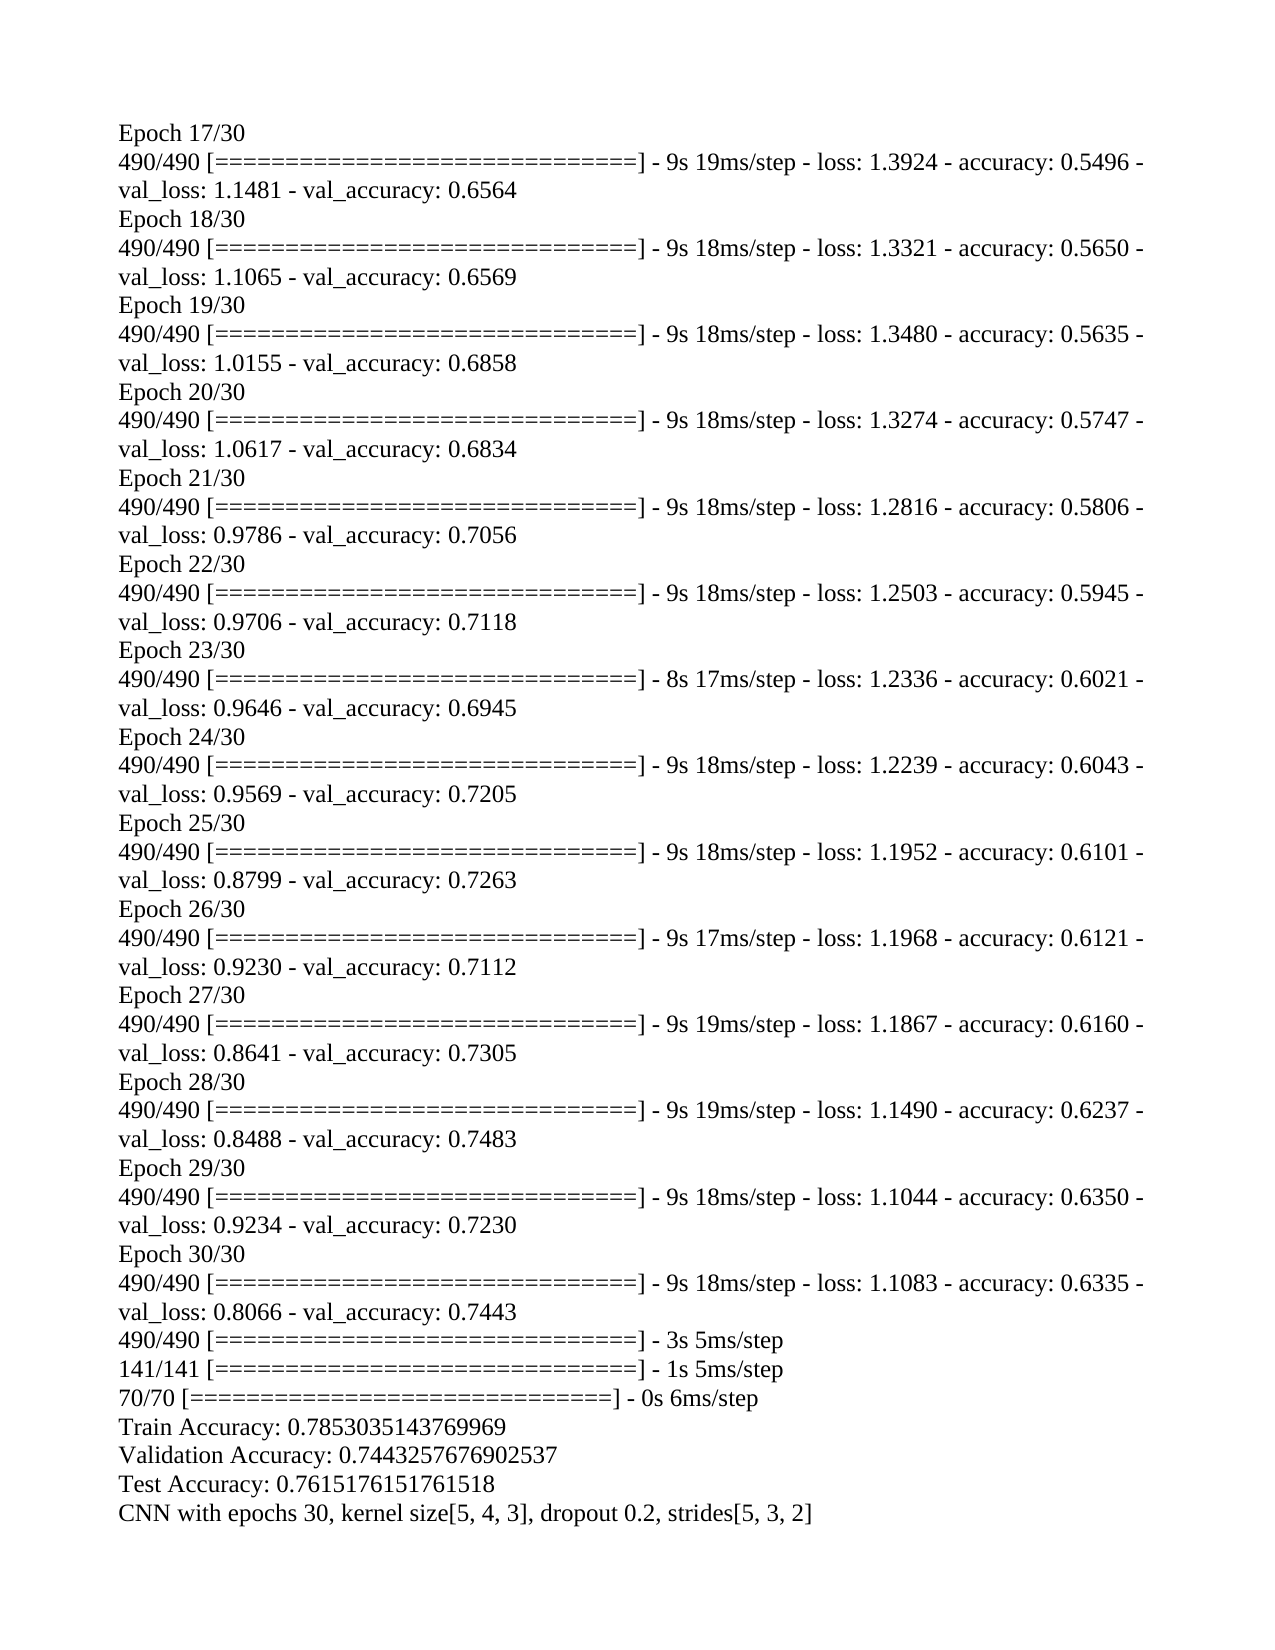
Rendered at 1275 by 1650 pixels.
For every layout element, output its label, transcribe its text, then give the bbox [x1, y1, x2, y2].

text Validation Accuracy: 0.7443257676902537 [118, 1441, 1157, 1469]
text Epoch 29/30 [118, 1153, 1157, 1182]
text CNN with epochs 30, kernel size[5, 4, 3], dropout 0.2, strides[5, 3, 2] [118, 1498, 1157, 1527]
text Epoch 17/30 [118, 118, 1157, 147]
text Epoch 18/30 [118, 204, 1157, 233]
text Epoch 27/30 [118, 981, 1157, 1009]
text 490/490 [==============================] - 9s 18ms/step - loss: 1.1083 - accuracy: 0.6335 - val_loss: 0.8066 - val_accuracy: 0.7443 [118, 1268, 1157, 1326]
text Epoch 28/30 [118, 1067, 1157, 1096]
text 490/490 [==============================] - 9s 18ms/step - loss: 1.2816 - accuracy: 0.5806 - val_loss: 0.9786 - val_accuracy: 0.7056 [118, 492, 1157, 549]
text Epoch 25/30 [118, 808, 1157, 837]
text Epoch 30/30 [118, 1239, 1157, 1268]
text 490/490 [==============================] - 9s 18ms/step - loss: 1.2239 - accuracy: 0.6043 - val_loss: 0.9569 - val_accuracy: 0.7205 [118, 751, 1157, 808]
text 490/490 [==============================] - 9s 18ms/step - loss: 1.1044 - accuracy: 0.6350 - val_loss: 0.9234 - val_accuracy: 0.7230 [118, 1182, 1157, 1239]
text Test Accuracy: 0.7615176151761518 [118, 1469, 1157, 1498]
text 490/490 [==============================] - 3s 5ms/step [118, 1326, 1157, 1354]
text 141/141 [==============================] - 1s 5ms/step [118, 1354, 1157, 1383]
text 70/70 [==============================] - 0s 6ms/step [118, 1383, 1157, 1412]
text Epoch 26/30 [118, 894, 1157, 923]
text 490/490 [==============================] - 9s 18ms/step - loss: 1.1952 - accuracy: 0.6101 - val_loss: 0.8799 - val_accuracy: 0.7263 [118, 837, 1157, 894]
text Epoch 22/30 [118, 549, 1157, 578]
text Epoch 21/30 [118, 463, 1157, 492]
text 490/490 [==============================] - 9s 17ms/step - loss: 1.1968 - accuracy: 0.6121 - val_loss: 0.9230 - val_accuracy: 0.7112 [118, 923, 1157, 981]
text Epoch 24/30 [118, 722, 1157, 751]
text 490/490 [==============================] - 9s 19ms/step - loss: 1.3924 - accuracy: 0.5496 - val_loss: 1.1481 - val_accuracy: 0.6564 [118, 147, 1157, 204]
text 490/490 [==============================] - 9s 19ms/step - loss: 1.1490 - accuracy: 0.6237 - val_loss: 0.8488 - val_accuracy: 0.7483 [118, 1096, 1157, 1153]
text 490/490 [==============================] - 9s 18ms/step - loss: 1.2503 - accuracy: 0.5945 - val_loss: 0.9706 - val_accuracy: 0.7118 [118, 578, 1157, 636]
text 490/490 [==============================] - 9s 18ms/step - loss: 1.3321 - accuracy: 0.5650 - val_loss: 1.1065 - val_accuracy: 0.6569 [118, 233, 1157, 291]
text Train Accuracy: 0.7853035143769969 [118, 1412, 1157, 1441]
text 490/490 [==============================] - 9s 18ms/step - loss: 1.3274 - accuracy: 0.5747 - val_loss: 1.0617 - val_accuracy: 0.6834 [118, 406, 1157, 463]
text Epoch 20/30 [118, 377, 1157, 406]
text Epoch 19/30 [118, 291, 1157, 319]
text 490/490 [==============================] - 9s 19ms/step - loss: 1.1867 - accuracy: 0.6160 - val_loss: 0.8641 - val_accuracy: 0.7305 [118, 1009, 1157, 1067]
text 490/490 [==============================] - 9s 18ms/step - loss: 1.3480 - accuracy: 0.5635 - val_loss: 1.0155 - val_accuracy: 0.6858 [118, 319, 1157, 377]
text Epoch 23/30 [118, 636, 1157, 664]
text 490/490 [==============================] - 8s 17ms/step - loss: 1.2336 - accuracy: 0.6021 - val_loss: 0.9646 - val_accuracy: 0.6945 [118, 664, 1157, 722]
